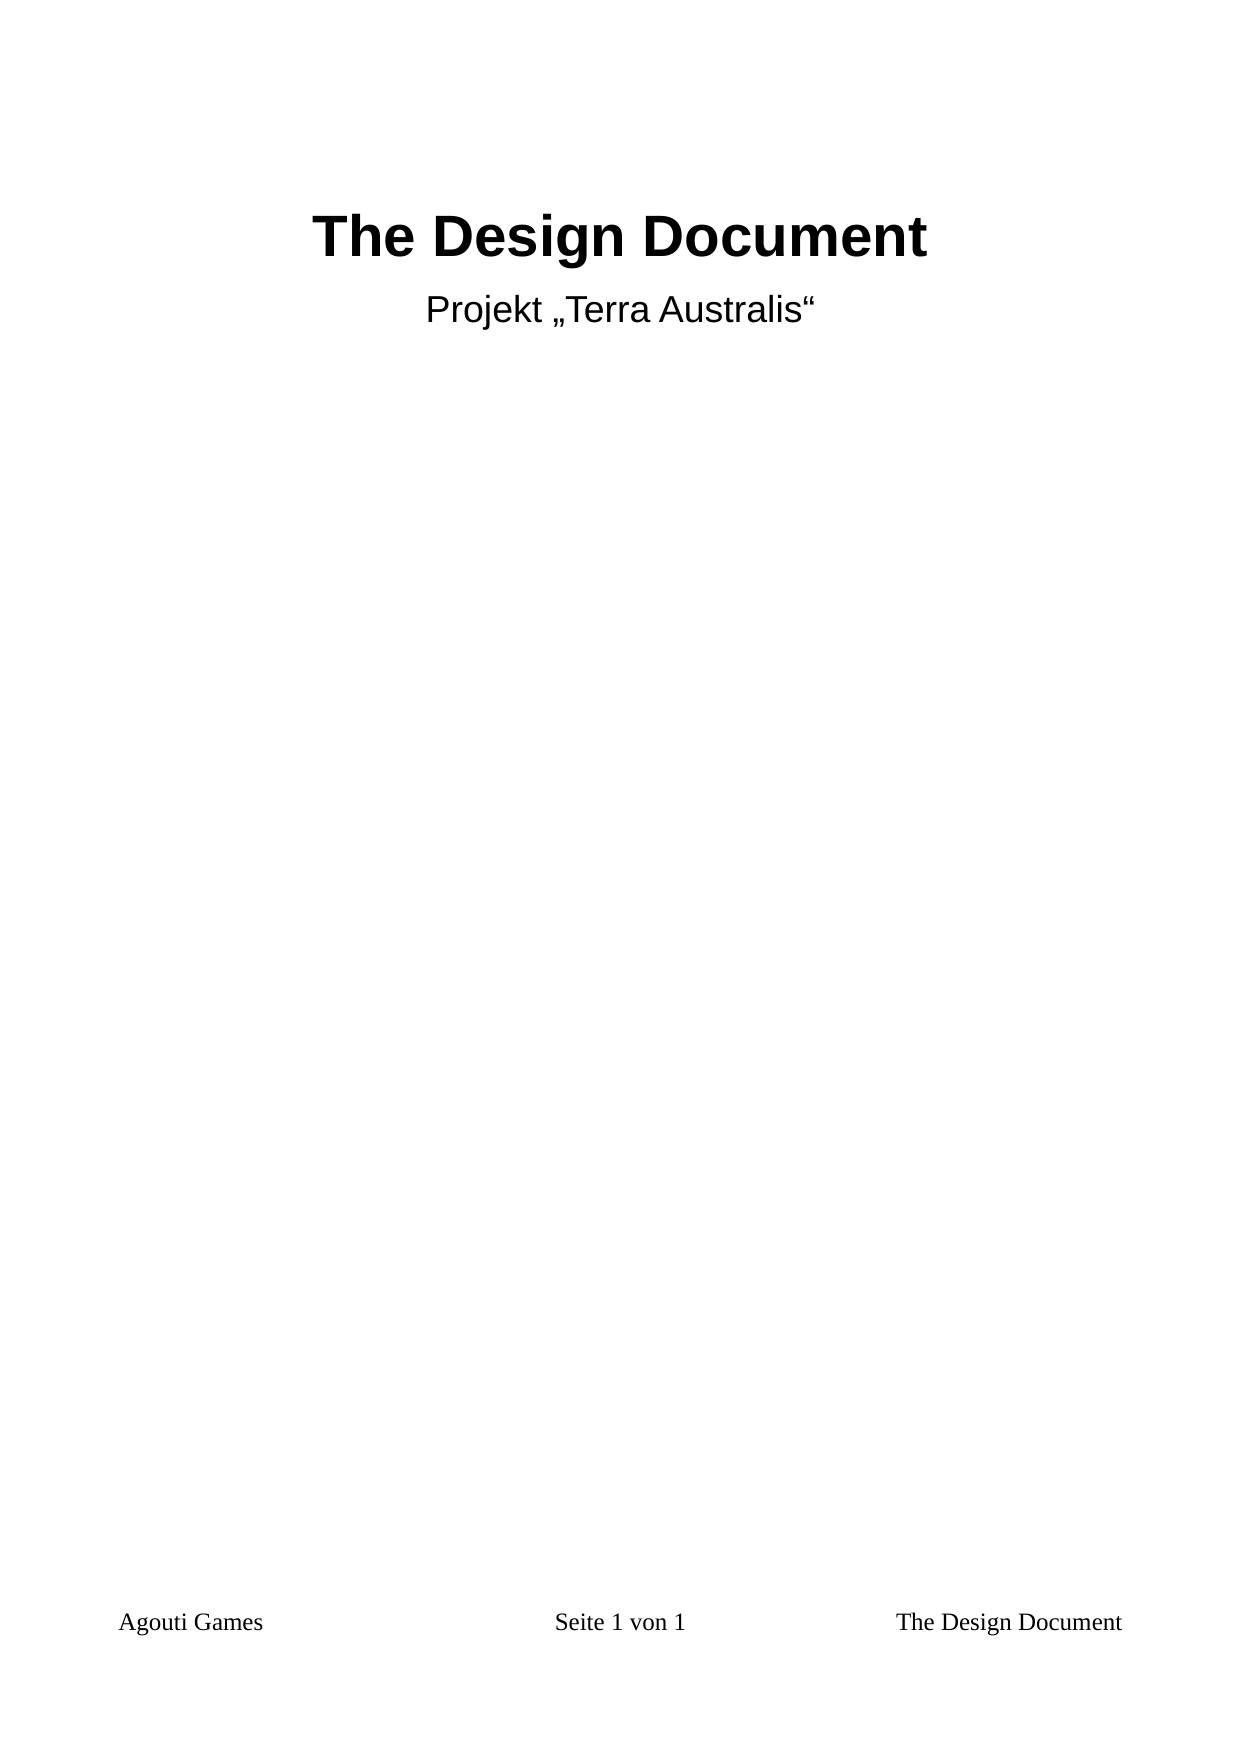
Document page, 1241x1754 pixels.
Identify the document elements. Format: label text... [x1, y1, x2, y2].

title The Design Document [118, 201, 1122, 268]
subtitle Projekt „Terra Australis“ [118, 287, 1122, 330]
